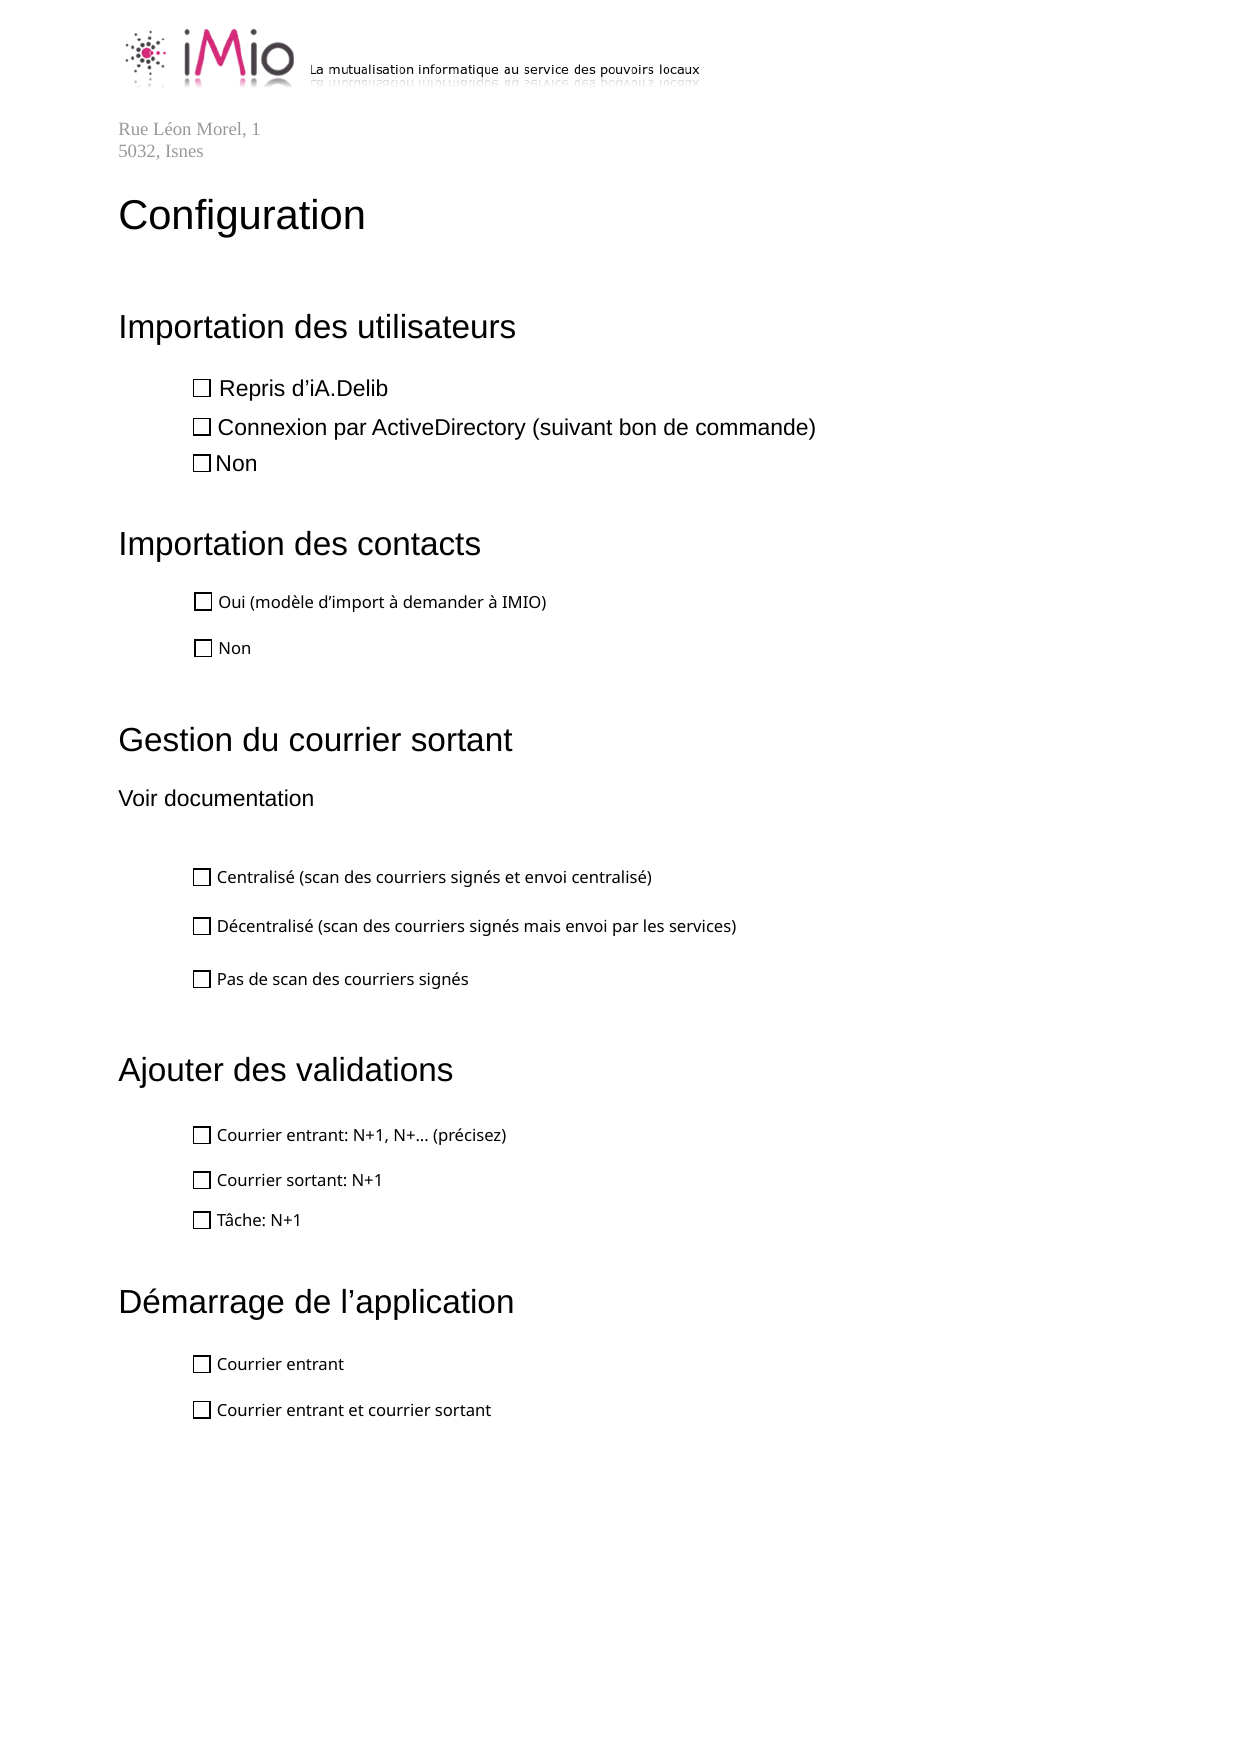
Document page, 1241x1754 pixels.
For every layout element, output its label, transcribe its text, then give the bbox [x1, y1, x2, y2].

subtitle Importation des contacts [118, 524, 1122, 562]
picture [117, 15, 720, 90]
subtitle Gestion du courrier sortant [118, 720, 1122, 758]
list [162, 372, 192, 404]
subtitle Démarrage de l’application [118, 1283, 1122, 1321]
list Connexion par ActiveDirectory (suivant bon de commande) [162, 414, 1122, 440]
subtitle Configuration [118, 191, 1122, 239]
list Repris d’iA.Delib [213, 372, 1122, 404]
text Voir documentation [118, 785, 1122, 848]
subtitle Importation des utilisateurs [118, 307, 1122, 345]
list Non [209, 450, 1122, 476]
list [162, 450, 192, 476]
subtitle Ajouter des validations [118, 1050, 1122, 1088]
